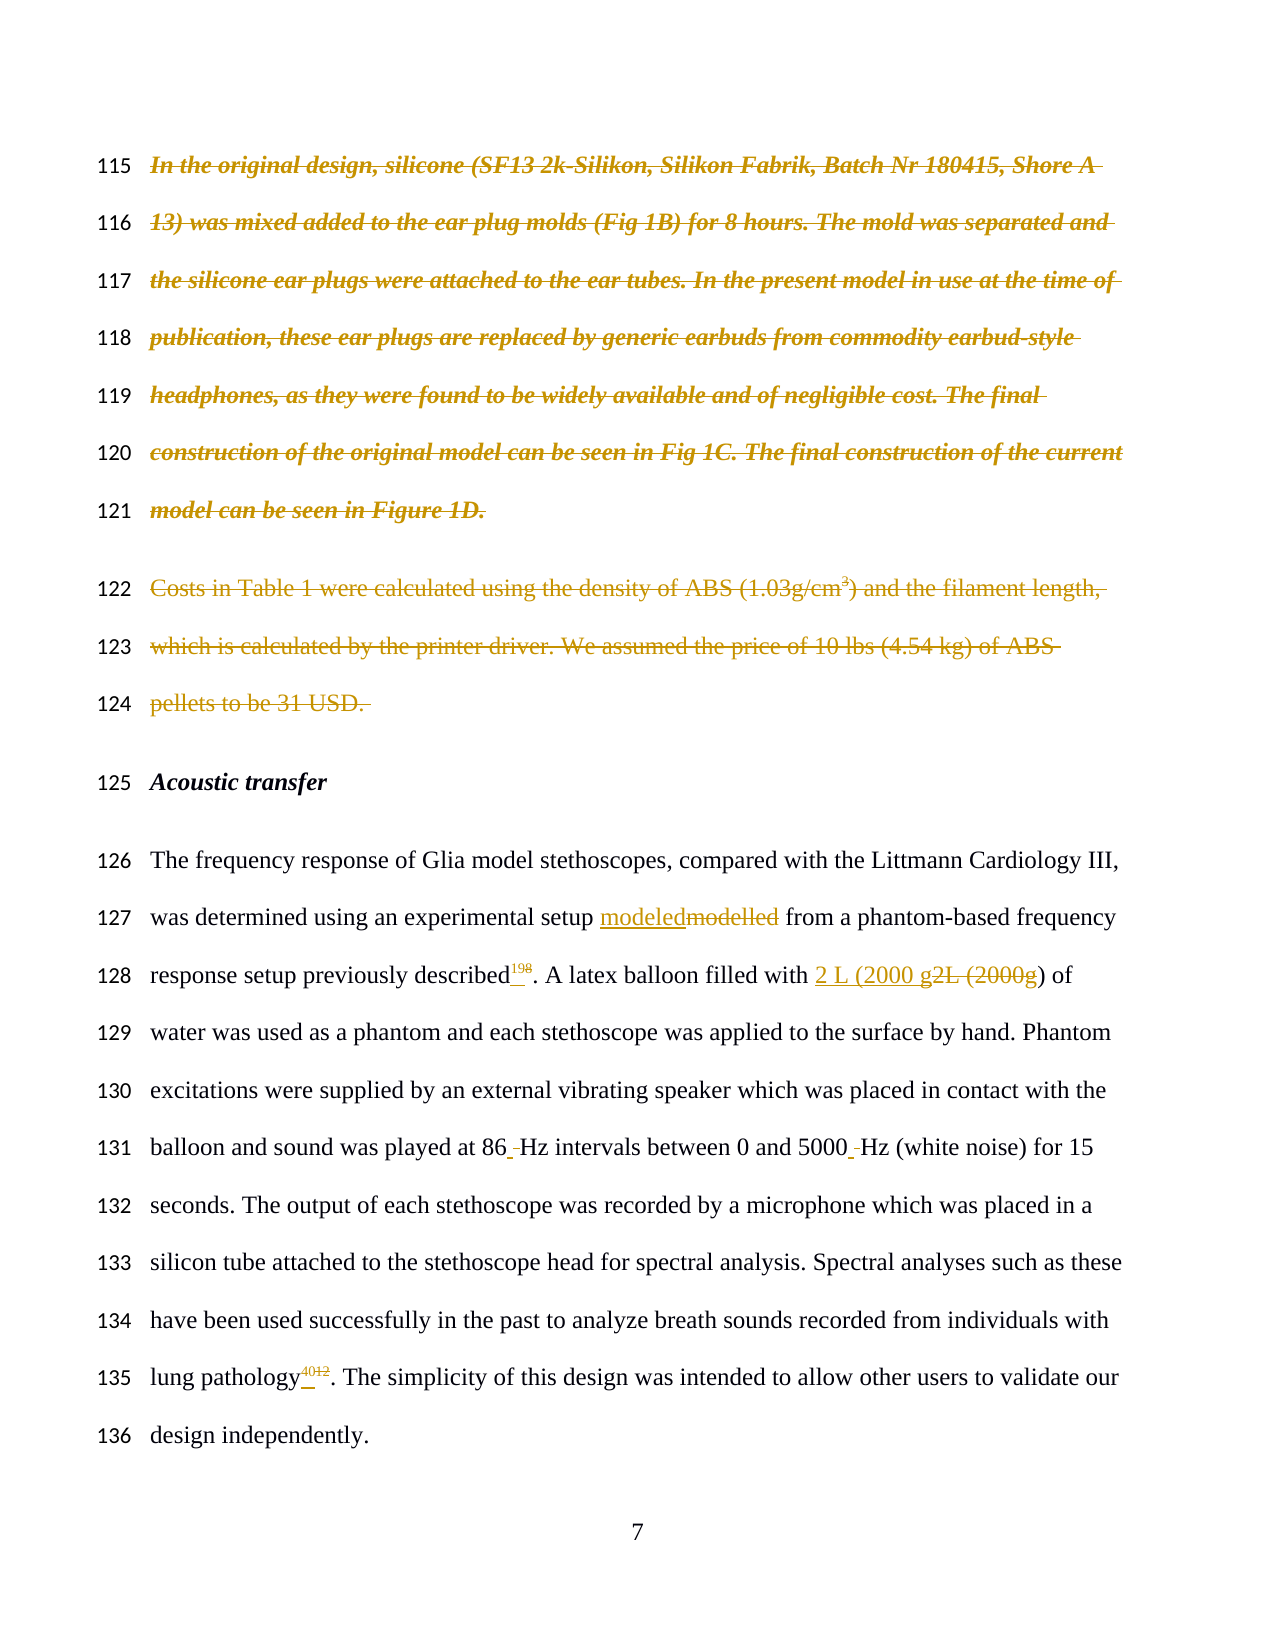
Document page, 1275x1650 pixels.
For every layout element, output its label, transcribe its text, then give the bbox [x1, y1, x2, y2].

text The frequency response of Glia model stethoscopes, compared with the Littmann Cardiology III, was determined using an experimental setup modeled from a phantom-based frequency response setup previously described19. A latex balloon filled with 2 L (2000 g) of water was used as a phantom and each stethoscope was applied to the surface by hand. Phantom excitations were supplied by an external vibrating speaker which was placed in contact with the balloon and sound was played at 86 Hz intervals between 0 and 5000 Hz (white noise) for 15 seconds. The output of each stethoscope was recorded by a microphone which was placed in a silicon tube attached to the stethoscope head for spectral analysis. Spectral analyses such as these have been used successfully in the past to analyze breath sounds recorded from individuals with lung pathology40. The simplicity of this design was intended to allow other users to validate our design independently. [150, 845, 1125, 1449]
text Acoustic transfer [150, 150, 1125, 524]
